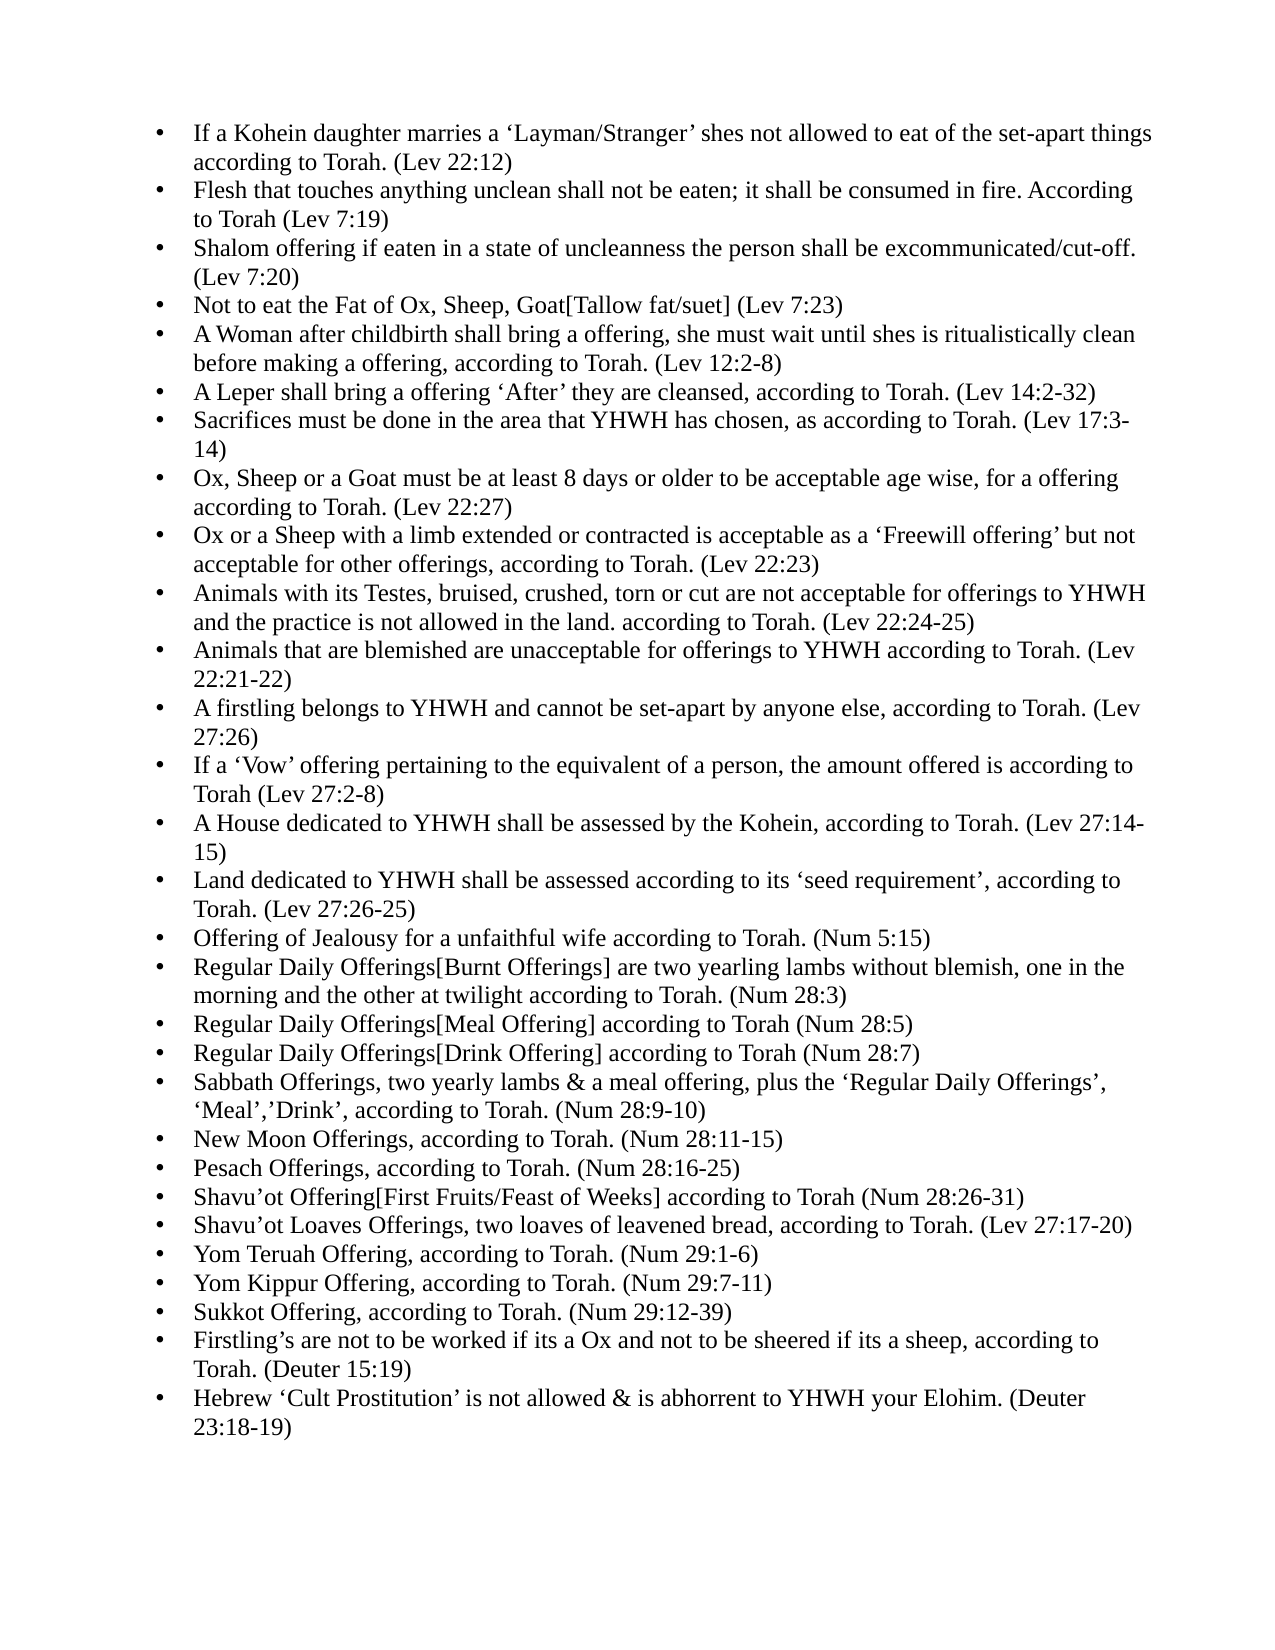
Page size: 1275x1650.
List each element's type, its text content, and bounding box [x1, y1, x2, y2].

list Animals with its Testes, bruised, crushed, torn or cut are not acceptable for offerings to YHWH and the practice is not allowed in the land. according to Torah. (Lev 22:24-25) [156, 578, 1157, 636]
list Flesh that touches anything unclean shall not be eaten; it shall be consumed in fire. According to Torah (Lev 7:19) [156, 176, 1157, 233]
list A House dedicated to YHWH shall be assessed by the Kohein, according to Torah. (Lev 27:14-15) [156, 808, 1157, 866]
list Sacrifices must be done in the area that YHWH has chosen, as according to Torah. (Lev 17:3-14) [156, 406, 1157, 463]
list Land dedicated to YHWH shall be assessed according to its ‘seed requirement’, according to Torah. (Lev 27:26-25) [156, 866, 1157, 923]
list Yom Teruah Offering, according to Torah. (Num 29:1-6) [156, 1239, 1157, 1268]
list If a Kohein daughter marries a ‘Layman/Stranger’ shes not allowed to eat of the set-apart things according to Torah. (Lev 22:12) [156, 118, 1157, 176]
list Pesach Offerings, according to Torah. (Num 28:16-25) [156, 1153, 1157, 1182]
list Shavu’ot Offering[First Fruits/Feast of Weeks] according to Torah (Num 28:26-31) [156, 1182, 1157, 1211]
list Regular Daily Offerings[Burnt Offerings] are two yearling lambs without blemish, one in the morning and the other at twilight according to Torah. (Num 28:3) [156, 952, 1157, 1009]
list Ox, Sheep or a Goat must be at least 8 days or older to be acceptable age wise, for a offering according to Torah. (Lev 22:27) [156, 463, 1157, 521]
list Sabbath Offerings, two yearly lambs & a meal offering, plus the ‘Regular Daily Offerings’, ‘Meal’,’Drink’, according to Torah. (Num 28:9-10) [156, 1067, 1157, 1124]
list A firstling belongs to YHWH and cannot be set-apart by anyone else, according to Torah. (Lev 27:26) [156, 693, 1157, 751]
list Firstling’s are not to be worked if its a Ox and not to be sheered if its a sheep, according to Torah. (Deuter 15:19) [156, 1326, 1157, 1383]
list If a ‘Vow’ offering pertaining to the equivalent of a person, the amount offered is according to Torah (Lev 27:2-8) [156, 751, 1157, 808]
list Sukkot Offering, according to Torah. (Num 29:12-39) [156, 1297, 1157, 1326]
list New Moon Offerings, according to Torah. (Num 28:11-15) [156, 1124, 1157, 1153]
list Hebrew ‘Cult Prostitution’ is not allowed & is abhorrent to YHWH your Elohim. (Deuter 23:18-19) [156, 1383, 1157, 1441]
list Animals that are blemished are unacceptable for offerings to YHWH according to Torah. (Lev 22:21-22) [156, 636, 1157, 693]
list Not to eat the Fat of Ox, Sheep, Goat[Tallow fat/suet] (Lev 7:23) [156, 291, 1157, 319]
list Shalom offering if eaten in a state of uncleanness the person shall be excommunicated/cut-off. (Lev 7:20) [156, 233, 1157, 291]
list Regular Daily Offerings[Drink Offering] according to Torah (Num 28:7) [156, 1038, 1157, 1067]
list Yom Kippur Offering, according to Torah. (Num 29:7-11) [156, 1268, 1157, 1297]
list Regular Daily Offerings[Meal Offering] according to Torah (Num 28:5) [156, 1009, 1157, 1038]
list Offering of Jealousy for a unfaithful wife according to Torah. (Num 5:15) [156, 923, 1157, 952]
list Shavu’ot Loaves Offerings, two loaves of leavened bread, according to Torah. (Lev 27:17-20) [156, 1211, 1157, 1239]
list Ox or a Sheep with a limb extended or contracted is acceptable as a ‘Freewill offering’ but not acceptable for other offerings, according to Torah. (Lev 22:23) [156, 521, 1157, 578]
list A Leper shall bring a offering ‘After’ they are cleansed, according to Torah. (Lev 14:2-32) [156, 377, 1157, 406]
list A Woman after childbirth shall bring a offering, she must wait until shes is ritualistically clean before making a offering, according to Torah. (Lev 12:2-8) [156, 319, 1157, 377]
